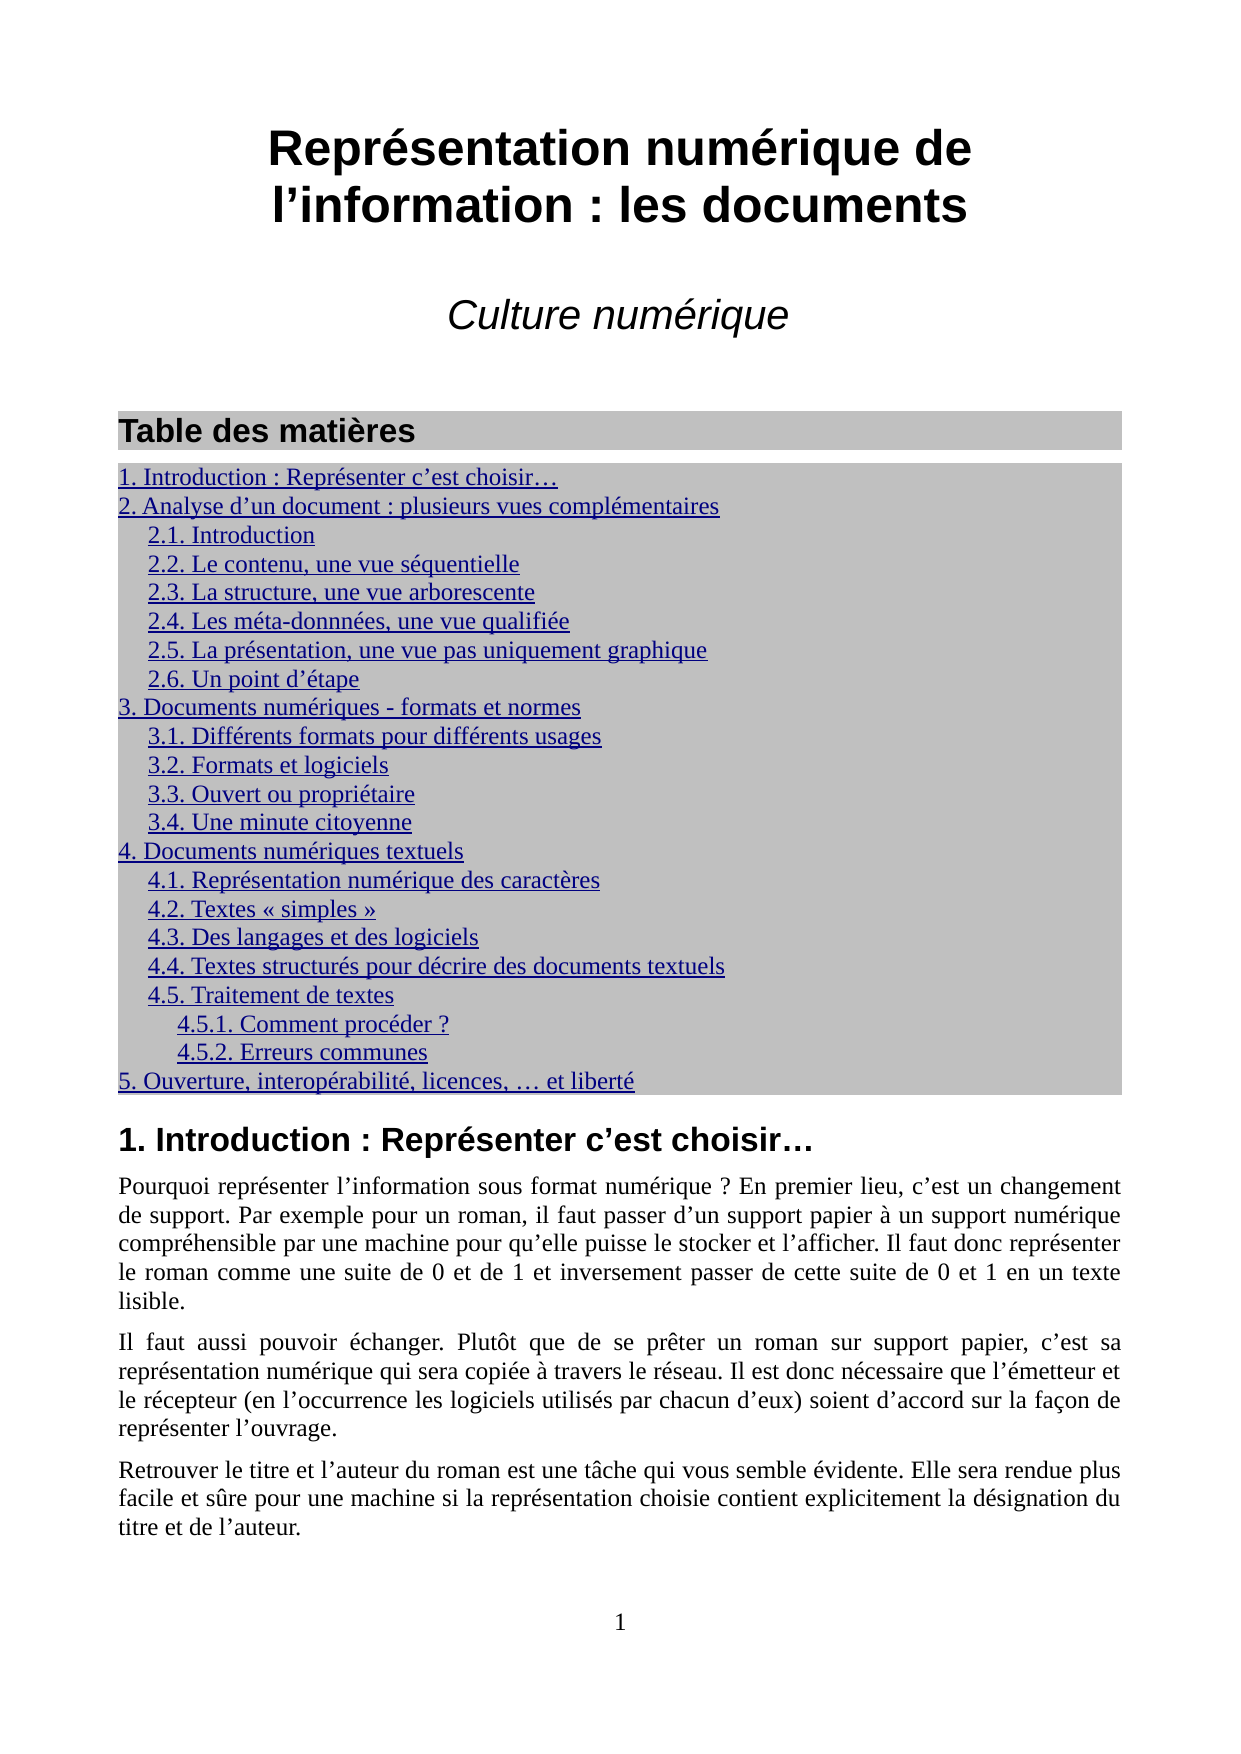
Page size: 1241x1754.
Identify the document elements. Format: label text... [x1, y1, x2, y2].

text 2.2. Le contenu, une vue séquentielle [148, 549, 1122, 577]
text 4.2. Textes « simples » [148, 894, 1122, 922]
text 4.5.1. Comment procéder ? [177, 1009, 1122, 1037]
text 2.4. Les méta-donnnées, une vue qualifiée [148, 606, 1122, 635]
text Retrouver le titre et l’auteur du roman est une tâche qui vous semble évidente. Elle sera rendue plus facile et sûre pour une machine si la représentation choisie contient explicitement la désignation du titre et de l’auteur. [118, 1455, 1122, 1541]
subtitle Table des matières [118, 411, 1122, 450]
text 2. Analyse d’un document : plusieurs vues complémentaires [118, 491, 1122, 520]
text 2.5. La présentation, une vue pas uniquement graphique [148, 635, 1122, 664]
text 2.1. Introduction [148, 520, 1122, 549]
subtitle Introduction : Représenter c’est choisir… [118, 1120, 1122, 1158]
text 4.5. Traitement de textes [148, 980, 1122, 1009]
text 4.1. Représentation numérique des caractères [148, 865, 1122, 894]
text 5. Ouverture, interopérabilité, licences, … et liberté [118, 1066, 1122, 1095]
text 3.2. Formats et logiciels [148, 750, 1122, 779]
text Il faut aussi pouvoir échanger. Plutôt que de se prêter un roman sur support papier, c’est sa représentation numérique qui sera copiée à travers le réseau. Il est donc nécessaire que l’émetteur et le récepteur (en l’occurrence les logiciels utilisés par chacun d’eux) soient d’accord sur la façon de représenter l’ouvrage. [118, 1327, 1122, 1442]
text 3.1. Différents formats pour différents usages [148, 721, 1122, 750]
text 3.4. Une minute citoyenne [148, 807, 1122, 836]
text 2.3. La structure, une vue arborescente [148, 577, 1122, 606]
text 4.3. Des langages et des logiciels [148, 922, 1122, 951]
text Pourquoi représenter l’information sous format numérique ? En premier lieu, c’est un changement de support. Par exemple pour un roman, il faut passer d’un support papier à un support numérique compréhensible par une machine pour qu’elle puisse le stocker et l’afficher. Il faut donc représenter le roman comme une suite de 0 et de 1 et inversement passer de cette suite de 0 et 1 en un texte lisible. [118, 1171, 1122, 1315]
subtitle Culture numérique [118, 291, 1122, 338]
text 3.3. Ouvert ou propriétaire [148, 779, 1122, 807]
title Représentation numérique de l’information : les documents [118, 118, 1122, 233]
text 2.6. Un point d’étape [148, 664, 1122, 692]
text 4.5.2. Erreurs communes [177, 1037, 1122, 1066]
text 4. Documents numériques textuels [118, 836, 1122, 865]
text 4.4. Textes structurés pour décrire des documents textuels [148, 951, 1122, 980]
text 3. Documents numériques - formats et normes [118, 692, 1122, 721]
text 1. Introduction : Représenter c’est choisir… [118, 462, 1122, 491]
